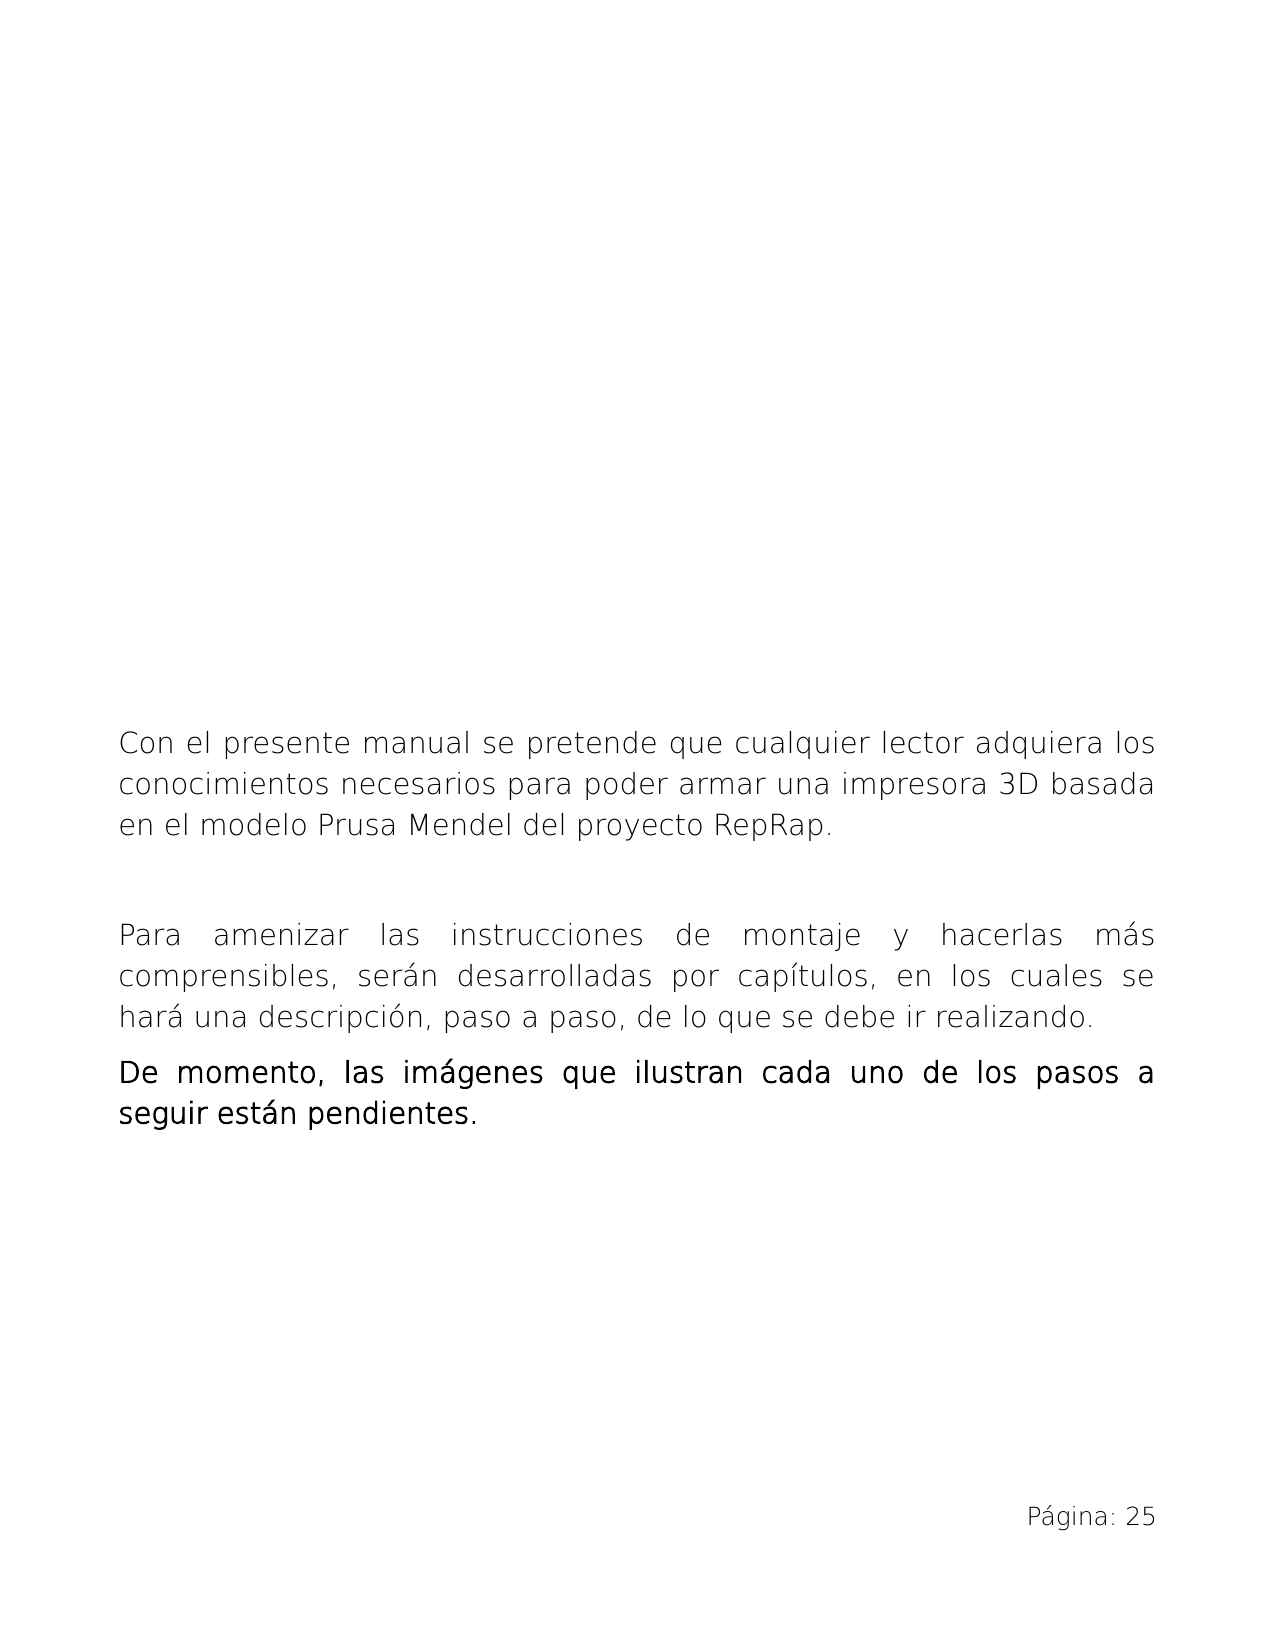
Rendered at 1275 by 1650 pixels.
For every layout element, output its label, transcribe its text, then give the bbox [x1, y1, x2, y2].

text Para amenizar las instrucciones de montaje y hacerlas más comprensibles, serán desarrolladas por capítulos, en los cuales se hará una descripción, paso a paso, de lo que se debe ir realizando. [118, 919, 1157, 1034]
text De momento, las imágenes que ilustran cada uno de los pasos a seguir están pendientes. [118, 1055, 1157, 1130]
text Con el presente manual se pretende que cualquier lector adquiera los conocimientos necesarios para poder armar una impresora 3D basada en el modelo Prusa Mendel del proyecto RepRap. [118, 727, 1157, 842]
